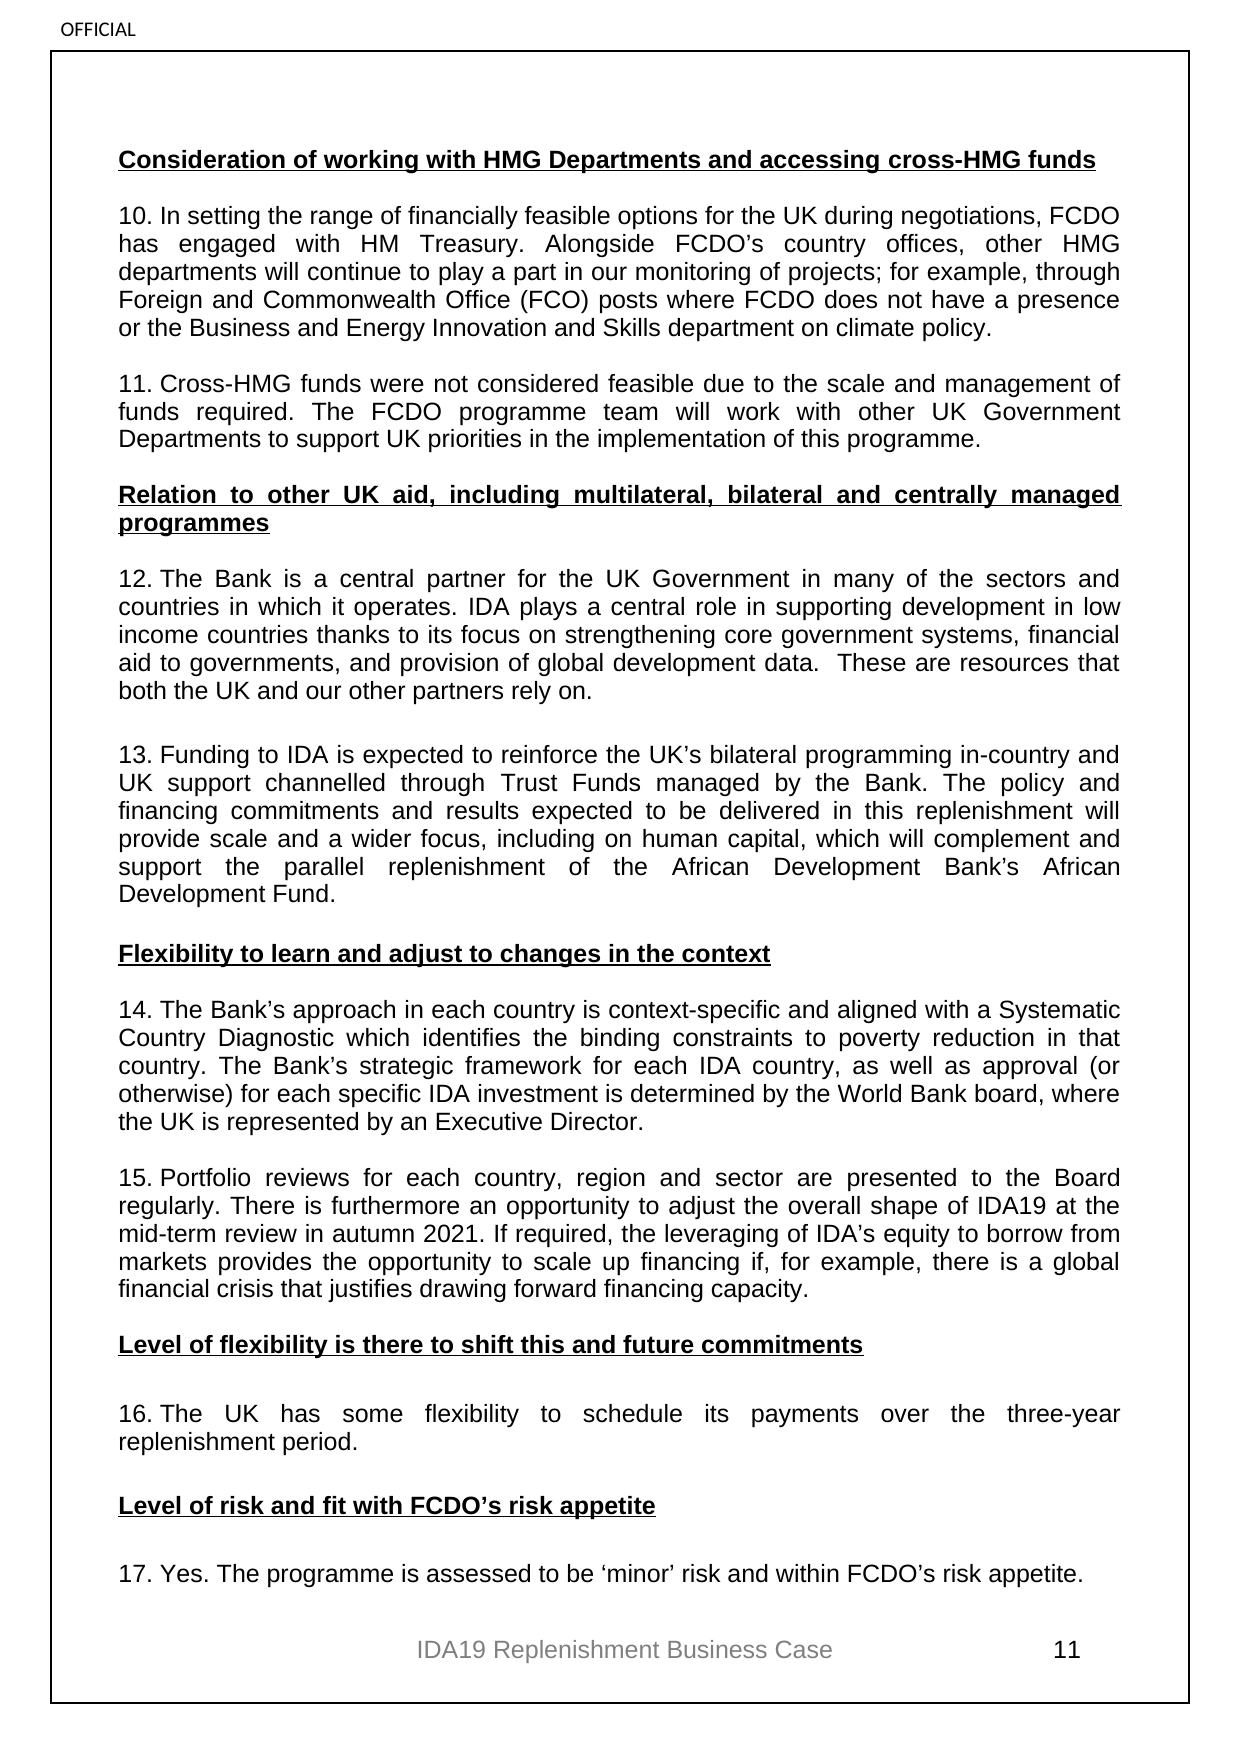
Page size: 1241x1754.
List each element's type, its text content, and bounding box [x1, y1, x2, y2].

list Flexibility to learn and adjust to changes in the context [118, 940, 1122, 968]
list Cross-HMG funds were not considered feasible due to the scale and management of funds required. The FCDO programme team will work with other UK Government Departments to support UK priorities in the implementation of this programme. [118, 369, 1122, 453]
list In setting the range of financially feasible options for the UK during negotiations, FCDO has engaged with HM Treasury. Alongside FCDO’s country offices, other HMG departments will continue to play a part in our monitoring of projects; for example, through Foreign and Commonwealth Office (FCO) posts where FCDO does not have a presence or the Business and Energy Innovation and Skills department on climate policy. [118, 202, 1122, 341]
list Relation to other UK aid, including multilateral, bilateral and centrally managed [118, 481, 1122, 505]
list Yes. The programme is assessed to be ‘minor’ risk and within FCDO’s risk appetite. [118, 1560, 1122, 1588]
list Level of flexibility is there to shift this and future commitments [118, 1331, 1122, 1359]
list The Bank is a central partner for the UK Government in many of the sectors and countries in which it operates. IDA plays a central role in supporting development in low income countries thanks to its focus on strengthening core government systems, financial aid to governments, and provision of global development data. These are resources that both the UK and our other partners rely on. [118, 565, 1122, 704]
list Funding to IDA is expected to reinforce the UK’s bilateral programming in-country and UK support channelled through Trust Funds managed by the Bank. The policy and financing commitments and results expected to be delivered in this replenishment will provide scale and a wider focus, including on human capital, which will complement and support the parallel replenishment of the African Development Bank’s African Development Fund. [118, 741, 1122, 908]
list programmes [118, 506, 1122, 537]
list Level of risk and fit with FCDO’s risk appetite [118, 1491, 1122, 1519]
list The Bank’s approach in each country is context-specific and aligned with a Systematic Country Diagnostic which identifies the binding constraints to poverty reduction in that country. The Bank’s strategic framework for each IDA country, as well as approval (or otherwise) for each specific IDA investment is determined by the World Bank board, where the UK is represented by an Executive Director. [118, 996, 1122, 1136]
list Portfolio reviews for each country, region and sector are presented to the Board regularly. There is furthermore an opportunity to adjust the overall shape of IDA19 at the mid-term review in autumn 2021. If required, the leveraging of IDA’s equity to borrow from markets provides the opportunity to scale up financing if, for example, there is a global financial crisis that justifies drawing forward financing capacity. [118, 1163, 1122, 1303]
list Consideration of working with HMG Departments and accessing cross-HMG funds [118, 146, 1122, 174]
list The UK has some flexibility to schedule its payments over the three-year replenishment period. [118, 1399, 1122, 1455]
